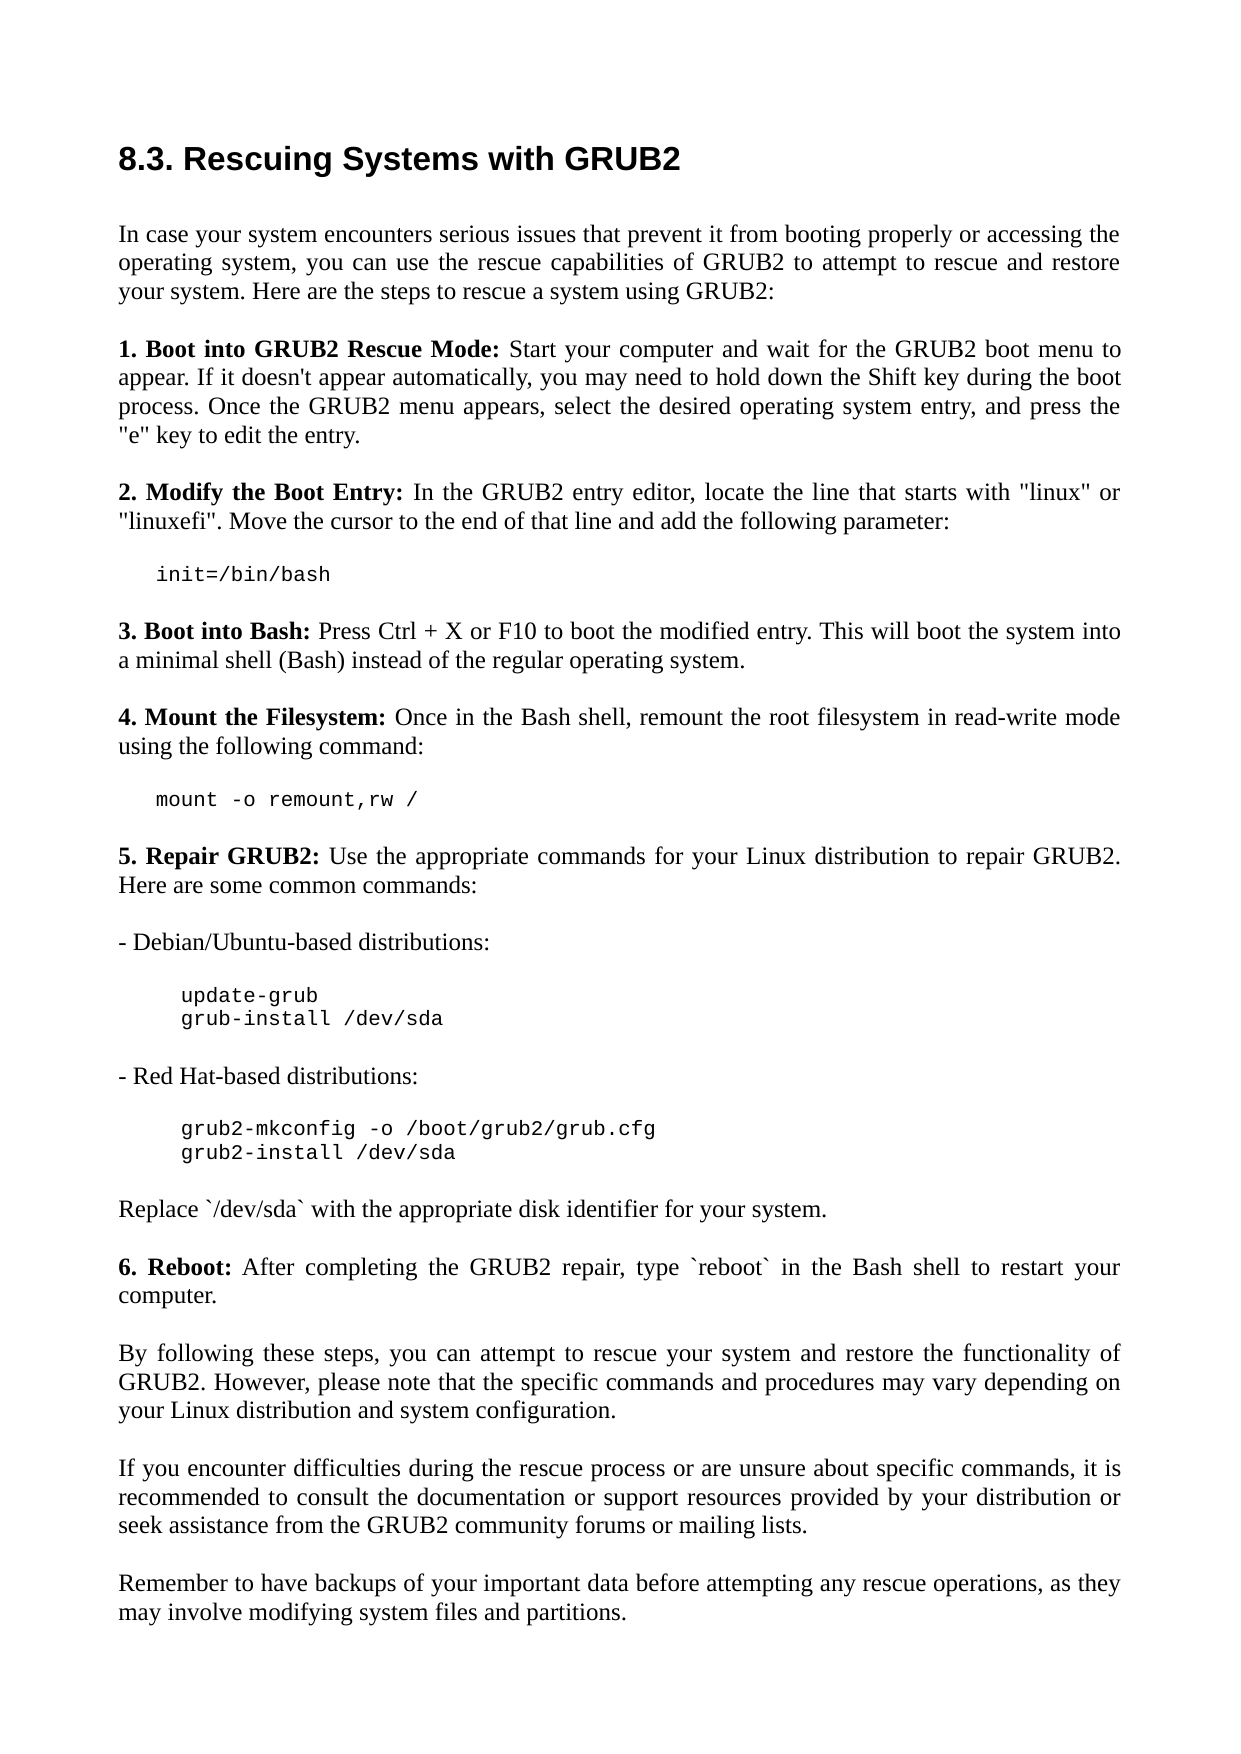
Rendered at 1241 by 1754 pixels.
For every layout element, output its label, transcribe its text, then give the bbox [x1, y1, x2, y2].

text grub-install /dev/sda [118, 1008, 1122, 1032]
text 2. Modify the Boot Entry: In the GRUB2 entry editor, locate the line that starts with "linux" or "linuxefi". Move the cursor to the end of that line and add the following parameter: [118, 477, 1122, 535]
text 4. Mount the Filesystem: Once in the Bash shell, remount the root filesystem in read-write mode using the following command: [118, 702, 1122, 760]
text 5. Repair GRUB2: Use the appropriate commands for your Linux distribution to repair GRUB2. Here are some common commands: [118, 841, 1122, 898]
text In case your system encounters serious issues that prevent it from booting properly or accessing the operating system, you can use the rescue capabilities of GRUB2 to attempt to rescue and restore your system. Here are the steps to rescue a system using GRUB2: [118, 219, 1122, 305]
text grub2-install /dev/sda [118, 1142, 1122, 1166]
text grub2-mkconfig -o /boot/grub2/grub.cfg [118, 1118, 1122, 1142]
text update-grub [118, 985, 1122, 1008]
text 6. Reboot: After completing the GRUB2 repair, type `reboot` in the Bash shell to restart your computer. [118, 1252, 1122, 1309]
text - Debian/Ubuntu-based distributions: [118, 927, 1122, 956]
text 3. Boot into Bash: Press Ctrl + X or F10 to boot the modified entry. This will boot the system into a minimal shell (Bash) instead of the regular operating system. [118, 616, 1122, 673]
text By following these steps, you can attempt to rescue your system and restore the functionality of GRUB2. However, please note that the specific commands and procedures may vary depending on your Linux distribution and system configuration. [118, 1338, 1122, 1424]
text If you encounter difficulties during the rescue process or are unsure about specific commands, it is recommended to consult the documentation or support resources provided by your distribution or seek assistance from the GRUB2 community forums or mailing lists. [118, 1453, 1122, 1539]
text Replace `/dev/sda` with the appropriate disk identifier for your system. [118, 1194, 1122, 1223]
text init=/bin/bash [118, 564, 1122, 587]
text mount -o remount,rw / [118, 788, 1122, 812]
subtitle 8.3. Rescuing Systems with GRUB2 [118, 139, 1122, 177]
text - Red Hat-based distributions: [118, 1061, 1122, 1089]
text Remember to have backups of your important data before attempting any rescue operations, as they may involve modifying system files and partitions. [118, 1568, 1122, 1626]
text 1. Boot into GRUB2 Rescue Mode: Start your computer and wait for the GRUB2 boot menu to appear. If it doesn't appear automatically, you may need to hold down the Shift key during the boot process. Once the GRUB2 menu appears, select the desired operating system entry, and press the "e" key to edit the entry. [118, 334, 1122, 449]
